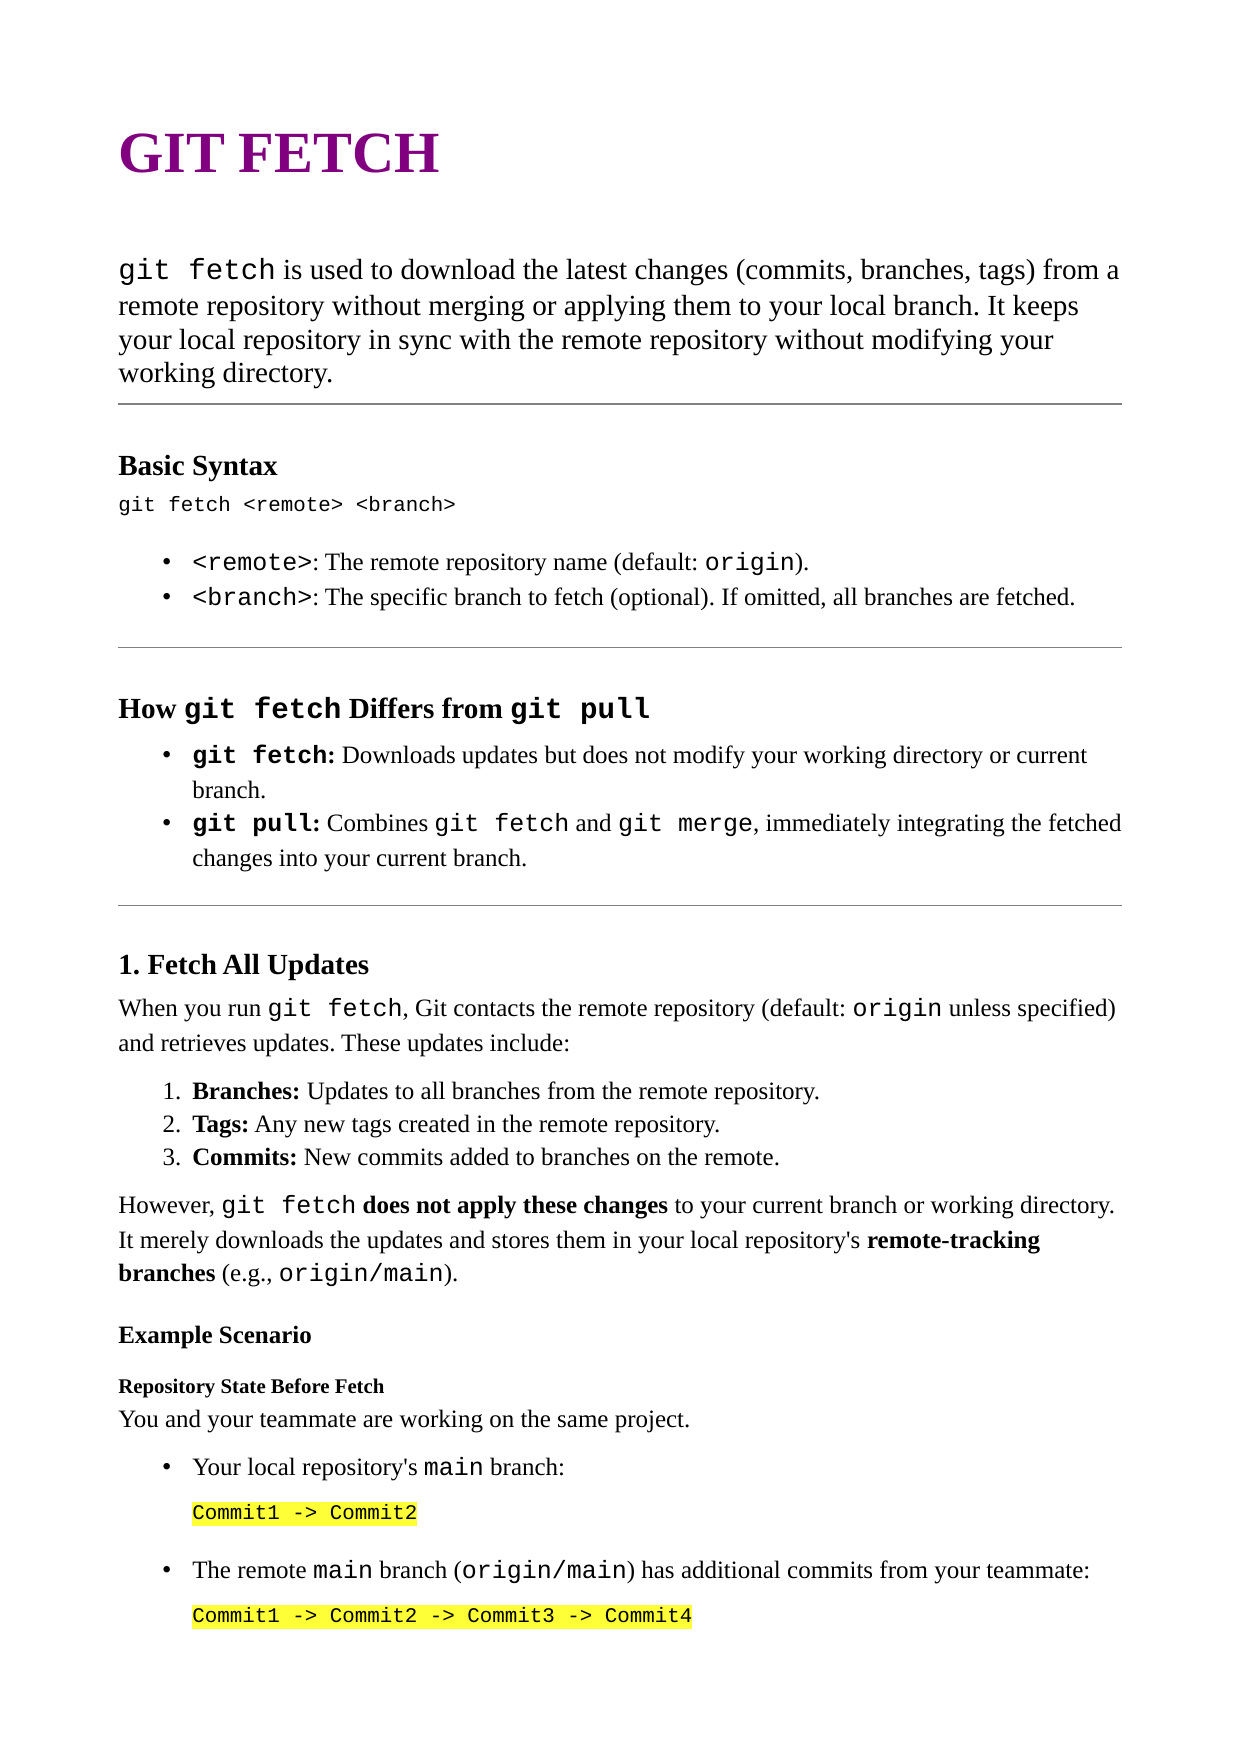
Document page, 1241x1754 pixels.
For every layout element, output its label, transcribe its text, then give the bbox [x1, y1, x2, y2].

list Commits: New commits added to branches on the remote. [162, 1142, 1122, 1171]
text When you run git fetch, Git contacts the remote repository (default: origin unless specified) and retrieves updates. These updates include: [118, 993, 1122, 1057]
list Commit1 -> Commit2 [162, 1502, 1122, 1526]
subtitle Repository State Before Fetch [118, 1374, 1122, 1398]
list Tags: Any new tags created in the remote repository. [162, 1109, 1122, 1138]
list Commit1 -> Commit2 -> Commit3 -> Commit4 [162, 1605, 1122, 1629]
text However, git fetch does not apply these changes to your current branch or working directory. It merely downloads the updates and stores them in your local repository's remote-tracking branches (e.g., origin/main). [118, 1190, 1122, 1289]
list git fetch: Downloads updates but does not modify your working directory or current branch. [162, 740, 1122, 804]
text git fetch <remote> <branch> [118, 494, 1122, 517]
subtitle 1. Fetch All Updates [118, 947, 1122, 981]
subtitle Basic Syntax [118, 448, 1122, 481]
list git pull: Combines git fetch and git merge, immediately integrating the fetched changes into your current branch. [162, 808, 1122, 872]
list <remote>: The remote repository name (default: origin). [162, 547, 1122, 578]
list Branches: Updates to all branches from the remote repository. [162, 1076, 1122, 1105]
text GIT FETCH [118, 118, 1122, 185]
subtitle Example Scenario [118, 1320, 1122, 1349]
list Your local repository's main branch: [162, 1452, 1122, 1483]
text You and your teammate are working on the same project. [118, 1404, 1122, 1433]
subtitle How git fetch Differs from git pull [118, 691, 1122, 727]
list The remote main branch (origin/main) has additional commits from your teammate: [162, 1555, 1122, 1586]
list <branch>: The specific branch to fetch (optional). If omitted, all branches are fetched. [162, 582, 1122, 613]
text git fetch is used to download the latest changes (commits, branches, tags) from a remote repository without merging or applying them to your local branch. It keeps your local repository in sync with the remote repository without modifying your working directory. [118, 252, 1122, 389]
